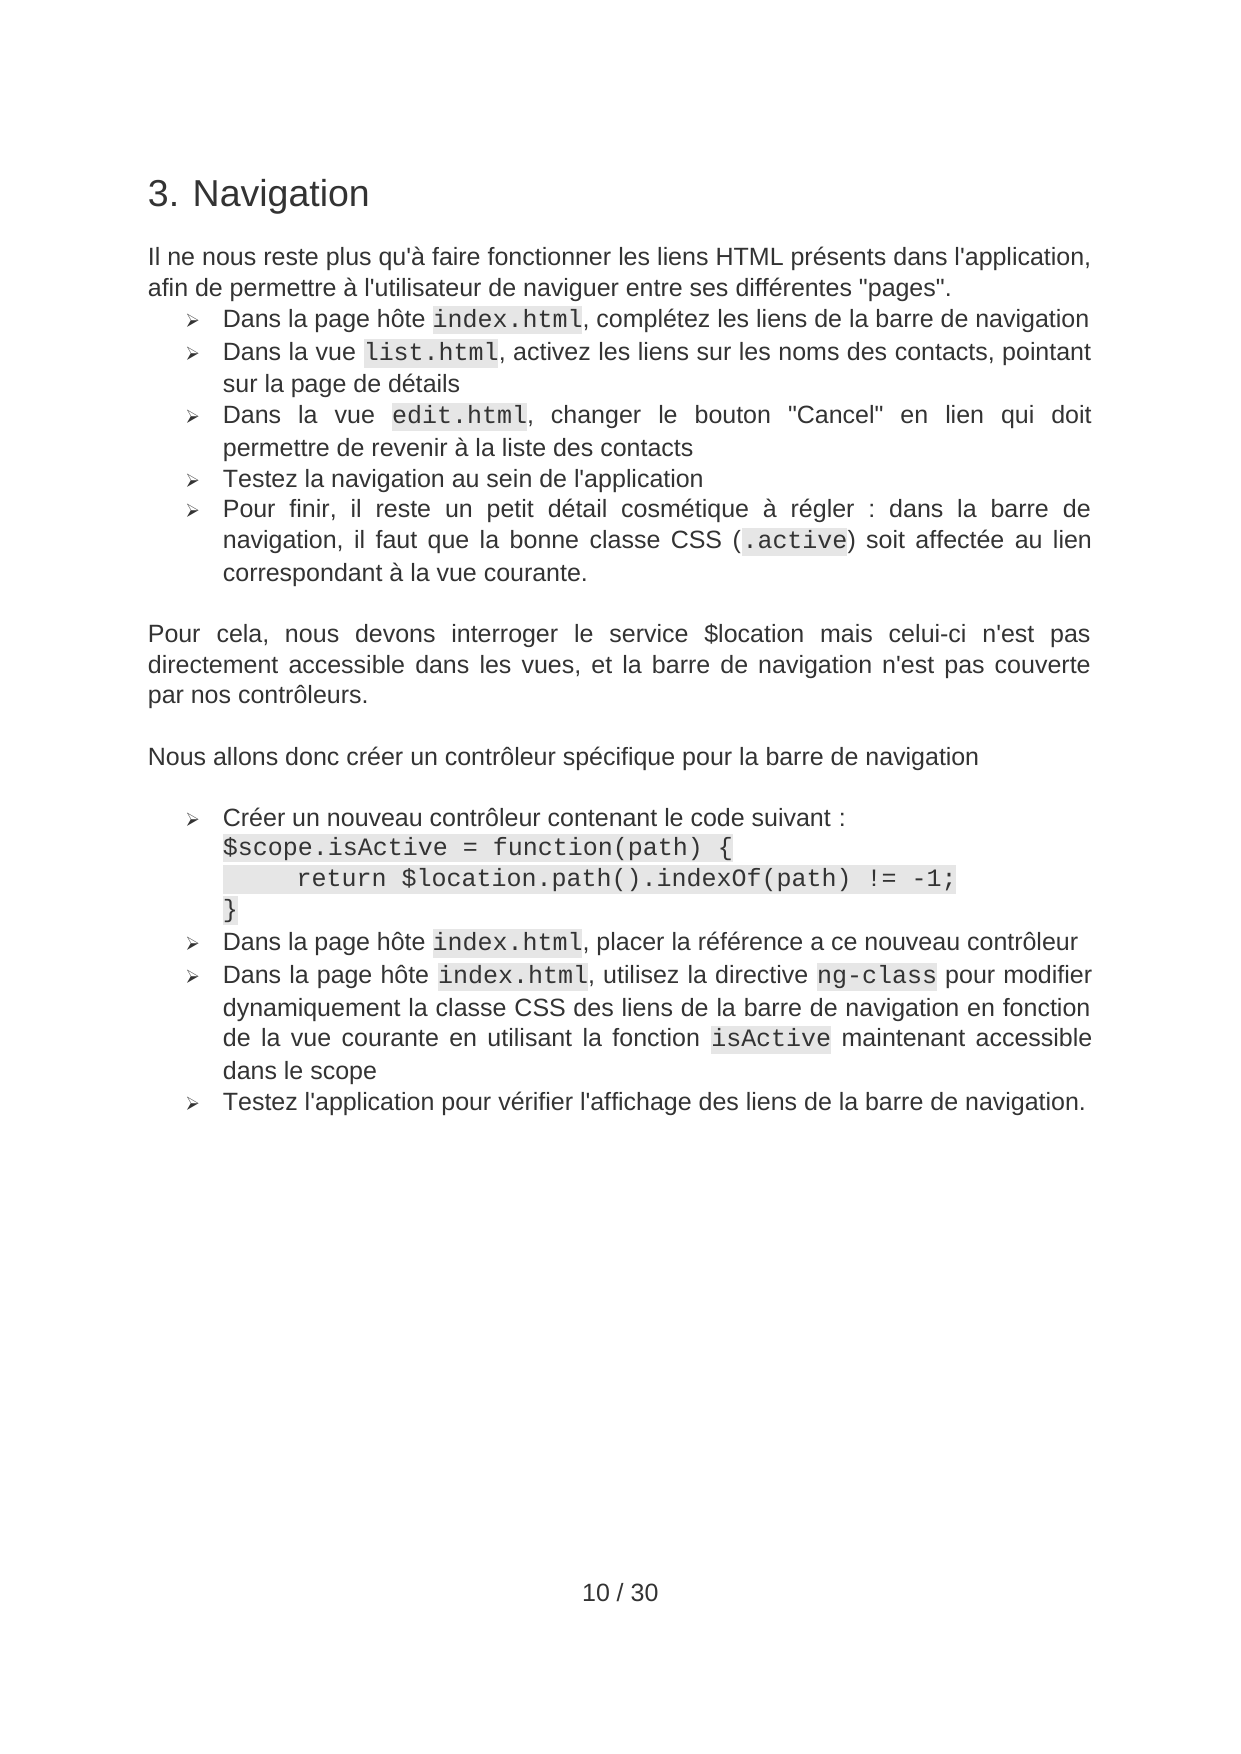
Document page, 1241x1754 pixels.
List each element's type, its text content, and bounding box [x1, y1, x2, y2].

list Dans la vue edit.html, changer le bouton "Cancel" en lien qui doit permettre de revenir à la liste des contacts [185, 401, 1092, 462]
list Dans la page hôte index.html, placer la référence a ce nouveau contrôleur [185, 928, 1092, 958]
list Dans la page hôte index.html, complétez les liens de la barre de navigation [185, 304, 1092, 334]
list Testez la navigation au sein de l'application [185, 464, 1092, 492]
list Créer un nouveau contrôleur contenant le code suivant : [185, 803, 1092, 831]
list Pour finir, il reste un petit détail cosmétique à régler : dans la barre de navigation, il faut que la bonne classe CSS (.active) soit affectée au lien correspondant à la vue courante. [185, 495, 1092, 586]
list $scope.isActive = function(path) { [185, 834, 1092, 862]
text Nous allons donc créer un contrôleur spécifique pour la barre de navigation [148, 742, 1092, 770]
list Testez l'application pour vérifier l'affichage des liens de la barre de navigation. [185, 1088, 1092, 1116]
subtitle Navigation [148, 172, 1092, 214]
list } [185, 896, 1092, 925]
text Il ne nous reste plus qu'à faire fonctionner les liens HTML présents dans l'application, afin de permettre à l'utilisateur de naviguer entre ses différentes "pages". [148, 243, 1092, 302]
list Dans la page hôte index.html, utilisez la directive ng-class pour modifier dynamiquement la classe CSS des liens de la barre de navigation en fonction de la vue courante en utilisant la fonction isActive maintenant accessible dans le scope [185, 961, 1092, 1085]
list return $location.path().indexOf(path) != -1; [185, 865, 1092, 894]
text Pour cela, nous devons interroger le service $location mais celui-ci n'est pas directement accessible dans les vues, et la barre de navigation n'est pas couverte par nos contrôleurs. [148, 620, 1092, 709]
list Dans la vue list.html, activez les liens sur les noms des contacts, pointant sur la page de détails [185, 337, 1092, 398]
